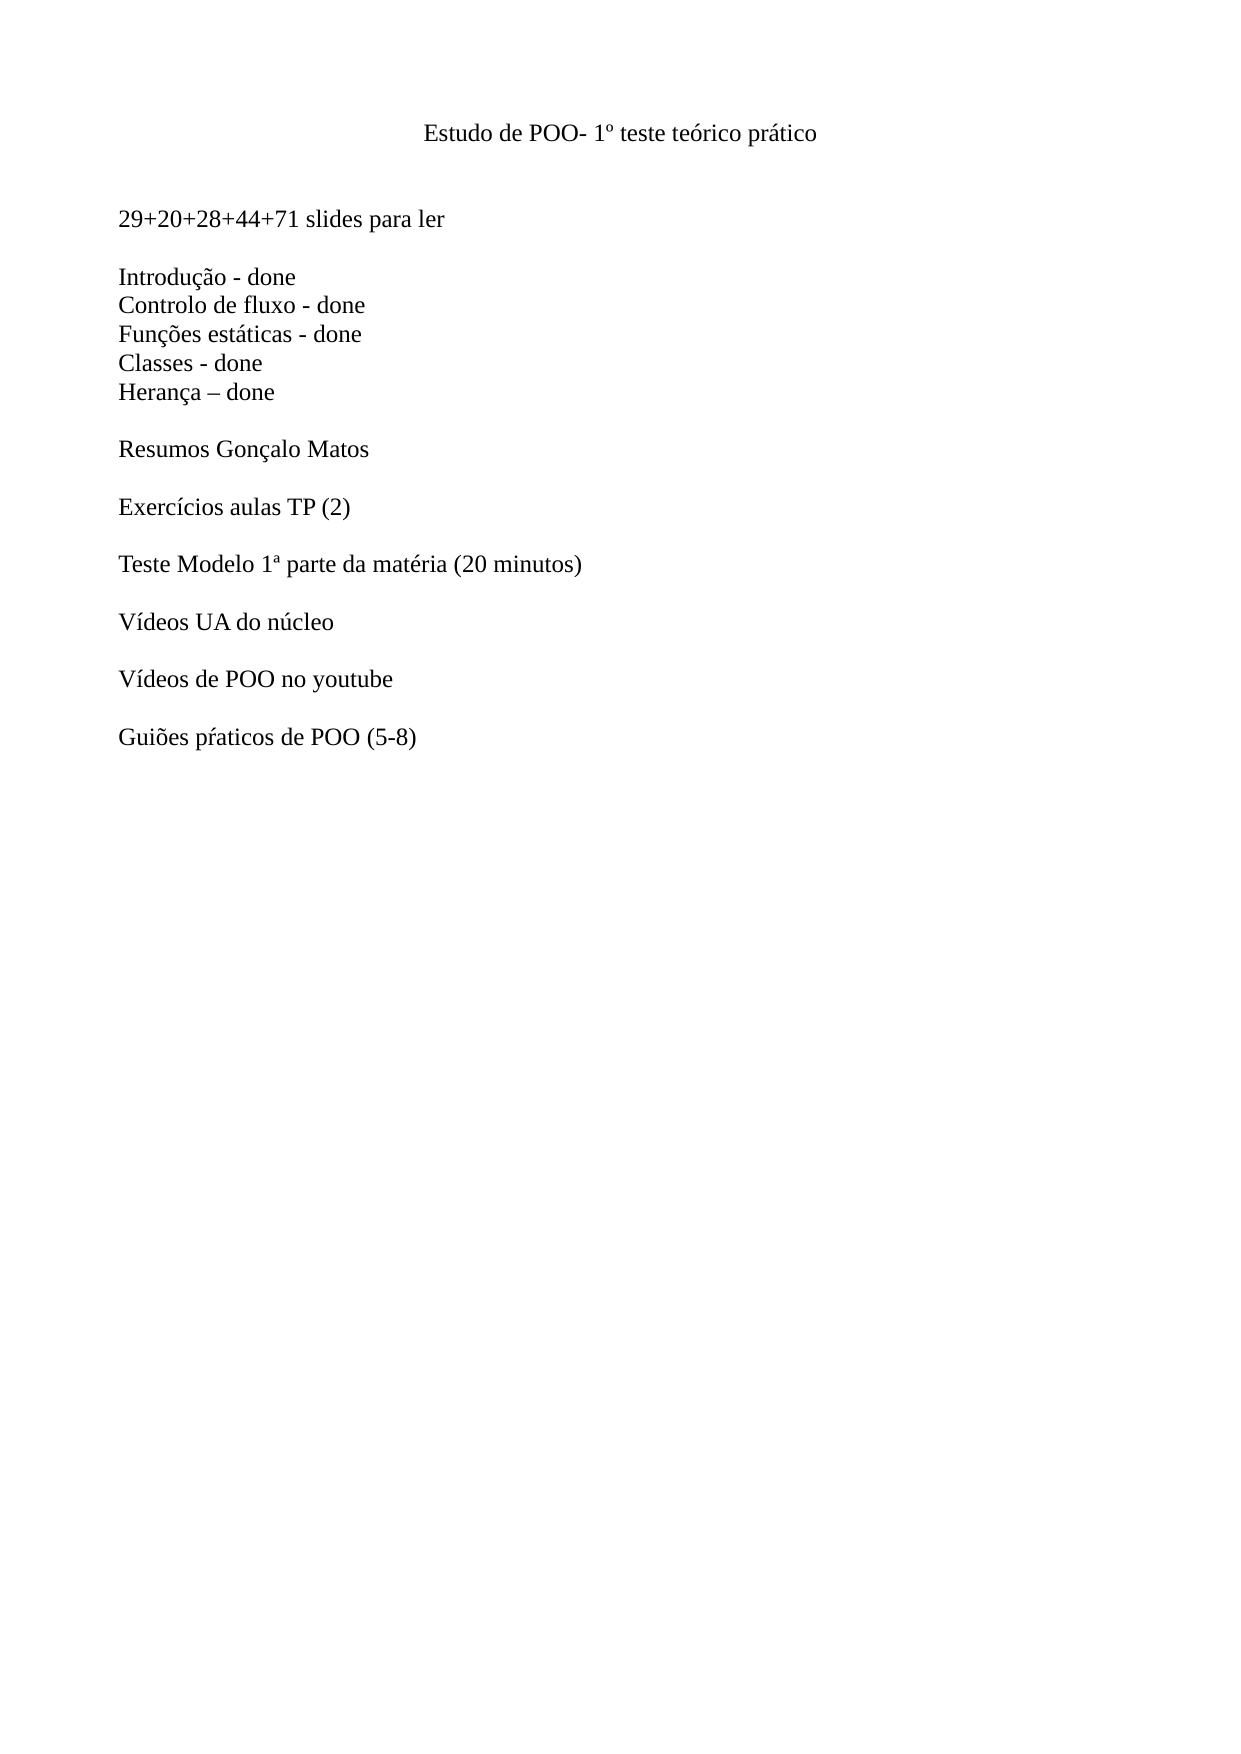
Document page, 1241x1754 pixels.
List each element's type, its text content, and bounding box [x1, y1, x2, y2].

text Vídeos de POO no youtube [118, 664, 1122, 693]
text Herança – done [118, 377, 1122, 406]
text Introdução - done [118, 262, 1122, 291]
text Guiões pŕaticos de POO (5-8) [118, 722, 1122, 751]
text Estudo de POO- 1º teste teórico prático [118, 118, 1122, 147]
text Vídeos UA do núcleo [118, 607, 1122, 636]
text Controlo de fluxo - done [118, 291, 1122, 319]
text Exercícios aulas TP (2) [118, 492, 1122, 521]
text Resumos Gonçalo Matos [118, 434, 1122, 463]
text Teste Modelo 1ª parte da matéria (20 minutos) [118, 549, 1122, 578]
text Classes - done [118, 348, 1122, 377]
text Funções estáticas - done [118, 319, 1122, 348]
text 29+20+28+44+71 slides para ler [118, 204, 1122, 233]
